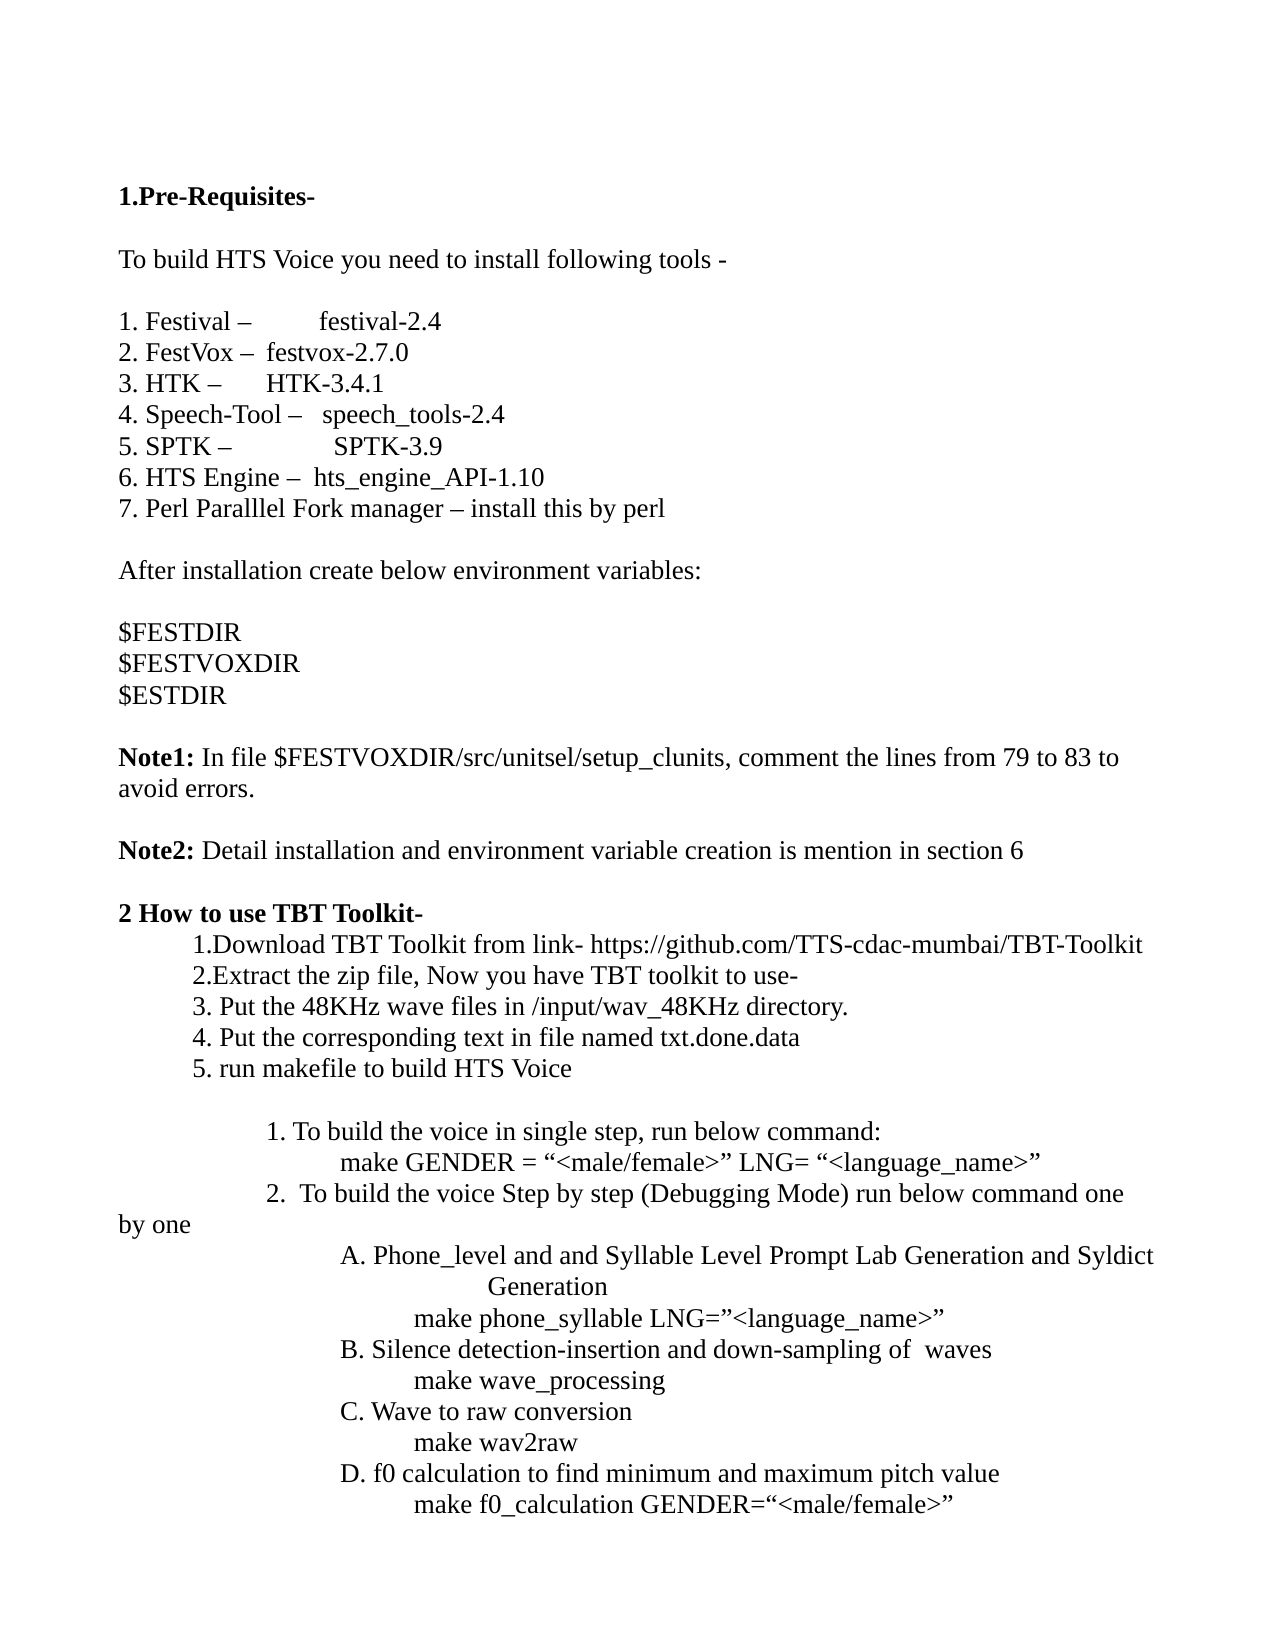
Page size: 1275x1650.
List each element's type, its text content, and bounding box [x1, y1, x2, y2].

text A. Phone_level and and Syllable Level Prompt Lab Generation and Syldict Generation [118, 1239, 1157, 1302]
text 5. SPTK – SPTK-3.9 [118, 429, 1157, 461]
text make f0_calculation GENDER=“<male/female>” [118, 1488, 1157, 1520]
text C. Wave to raw conversion [118, 1395, 1157, 1426]
text 1. Festival – festival-2.4 [118, 305, 1157, 336]
text 1.Pre-Requisites- [118, 180, 1157, 212]
text $FESTDIR [118, 616, 1157, 648]
text After installation create below environment variables: [118, 554, 1157, 585]
text 3. HTK – HTK-3.4.1 [118, 367, 1157, 398]
text $ESTDIR [118, 679, 1157, 710]
text 4. Speech-Tool – speech_tools-2.4 [118, 398, 1157, 429]
text Note1: In file $FESTVOXDIR/src/unitsel/setup_clunits, comment the lines from 79 to 83 to avoid errors. [118, 741, 1157, 803]
text B. Silence detection-insertion and down-sampling of waves [118, 1333, 1157, 1364]
text make wav2raw [118, 1426, 1157, 1457]
text make phone_syllable LNG=”<language_name>” [118, 1302, 1157, 1333]
text 2 How to use TBT Toolkit- [118, 897, 1157, 928]
text 7. Perl Paralllel Fork manager – install this by perl [118, 492, 1157, 523]
text 3. Put the 48KHz wave files in /input/wav_48KHz directory. [118, 990, 1157, 1021]
text make GENDER = “<male/female>” LNG= “<language_name>” [118, 1146, 1157, 1177]
text $FESTVOXDIR [118, 648, 1157, 679]
text 2. FestVox – festvox-2.7.0 [118, 336, 1157, 367]
text 4. Put the corresponding text in file named txt.done.data [118, 1021, 1157, 1052]
text 2. To build the voice Step by step (Debugging Mode) run below command one by one [118, 1177, 1157, 1239]
text 5. run makefile to build HTS Voice [118, 1052, 1157, 1084]
text 1.Download TBT Toolkit from link- https://github.com/TTS-cdac-mumbai/TBT-Toolkit [118, 928, 1157, 959]
text 2.Extract the zip file, Now you have TBT toolkit to use- [118, 959, 1157, 990]
text make wave_processing [118, 1364, 1157, 1395]
text 1. To build the voice in single step, run below command: [118, 1115, 1157, 1146]
text D. f0 calculation to find minimum and maximum pitch value [118, 1457, 1157, 1488]
text Note2: Detail installation and environment variable creation is mention in section 6 [118, 834, 1157, 866]
text 6. HTS Engine – hts_engine_API-1.10 [118, 461, 1157, 492]
text To build HTS Voice you need to install following tools - [118, 243, 1157, 274]
